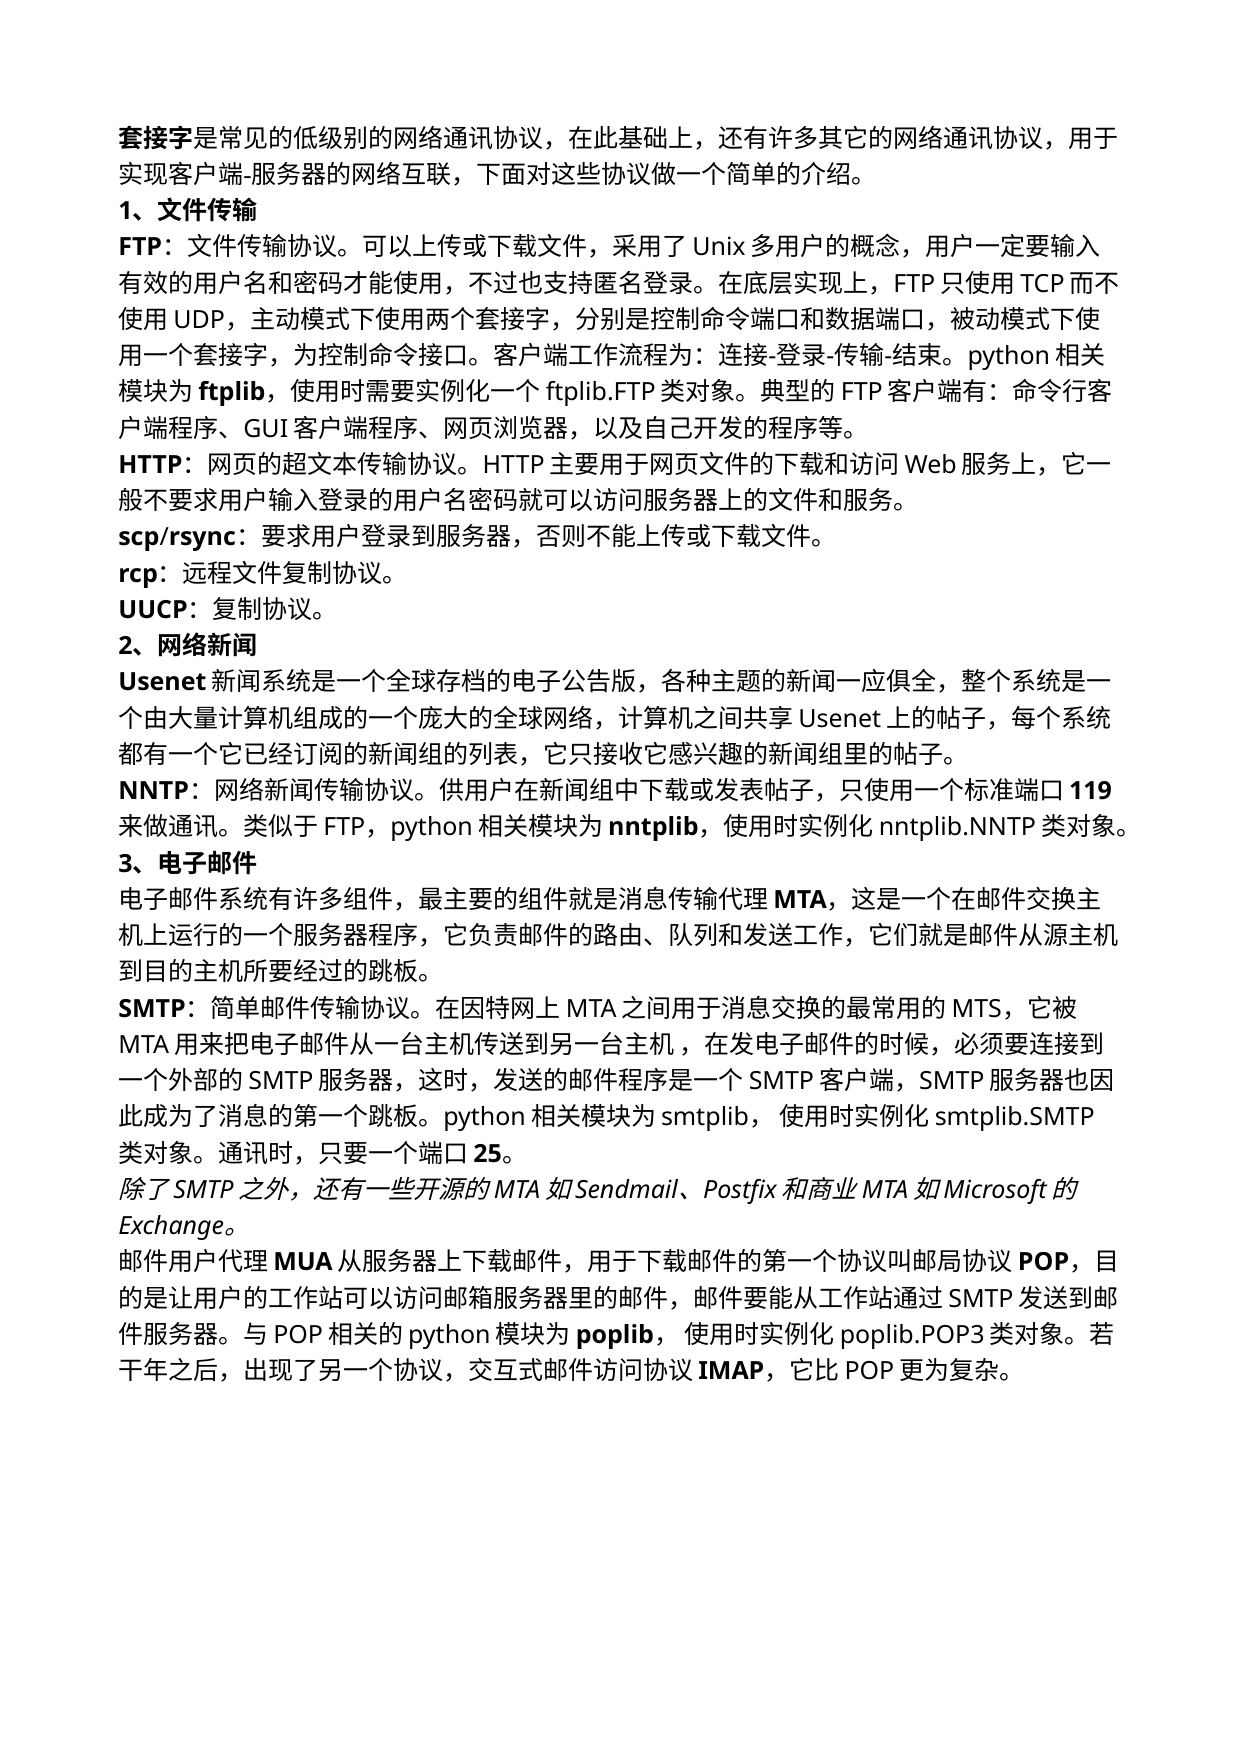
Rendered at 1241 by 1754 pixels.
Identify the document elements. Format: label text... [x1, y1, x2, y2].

text rcp：远程文件复制协议。 [118, 553, 1122, 589]
text Usenet新闻系统是一个全球存档的电子公告版，各种主题的新闻一应俱全，整个系统是一个由大量计算机组成的一个庞大的全球网络，计算机之间共享Usenet上的帖子，每个系统都有一个它已经订阅的新闻组的列表，它只接收它感兴趣的新闻组里的帖子。 [118, 662, 1122, 771]
text 除了SMTP之外，还有一些开源的MTA如Sendmail、Postfix和商业MTA如Microsoft的Exchange。 [118, 1169, 1122, 1242]
text scp/rsync：要求用户登录到服务器，否则不能上传或下载文件。 [118, 517, 1122, 553]
text NNTP：网络新闻传输协议。供用户在新闻组中下载或发表帖子，只使用一个标准端口119来做通讯。类似于FTP，python相关模块为nntplib，使用时实例化nntplib.NNTP类对象。 [118, 771, 1122, 843]
text 2、网络新闻 [118, 626, 1122, 662]
text 电子邮件系统有许多组件，最主要的组件就是消息传输代理MTA，这是一个在邮件交换主机上运行的一个服务器程序，它负责邮件的路由、队列和发送工作，它们就是邮件从源主机到目的主机所要经过的跳板。 [118, 879, 1122, 988]
text 套接字是常见的低级别的网络通讯协议，在此基础上，还有许多其它的网络通讯协议，用于实现客户端-服务器的网络互联，下面对这些协议做一个简单的介绍。 [118, 118, 1122, 191]
text 邮件用户代理MUA从服务器上下载邮件，用于下载邮件的第一个协议叫邮局协议POP，目的是让用户的工作站可以访问邮箱服务器里的邮件，邮件要能从工作站通过SMTP发送到邮件服务器。与POP相关的python模块为poplib， 使用时实例化poplib.POP3类对象。若干年之后，出现了另一个协议，交互式邮件访问协议IMAP，它比POP更为复杂。 [118, 1242, 1122, 1387]
text 1、文件传输 [118, 191, 1122, 227]
text 3、电子邮件 [118, 843, 1122, 879]
text HTTP：网页的超文本传输协议。HTTP主要用于网页文件的下载和访问Web服务上，它一般不要求用户输入登录的用户名密码就可以访问服务器上的文件和服务。 [118, 444, 1122, 517]
text SMTP：简单邮件传输协议。在因特网上MTA之间用于消息交换的最常用的MTS，它被MTA用来把电子邮件从一台主机传送到另一台主机 ，在发电子邮件的时候，必须要连接到一个外部的SMTP服务器，这时，发送的邮件程序是一个SMTP客户端，SMTP服务器也因此成为了消息的第一个跳板。python相关模块为smtplib， 使用时实例化smtplib.SMTP类对象。通讯时，只要一个端口25。 [118, 988, 1122, 1169]
text FTP：文件传输协议。可以上传或下载文件，采用了Unix多用户的概念，用户一定要输入有效的用户名和密码才能使用，不过也支持匿名登录。在底层实现上，FTP只使用TCP而不使用UDP，主动模式下使用两个套接字，分别是控制命令端口和数据端口，被动模式下使用一个套接字，为控制命令接口。客户端工作流程为：连接-登录-传输-结束。python相关模块为ftplib，使用时需要实例化一个ftplib.FTP类对象。典型的FTP客户端有：命令行客户端程序、GUI客户端程序、网页浏览器，以及自己开发的程序等。 [118, 227, 1122, 444]
text UUCP：复制协议。 [118, 589, 1122, 626]
